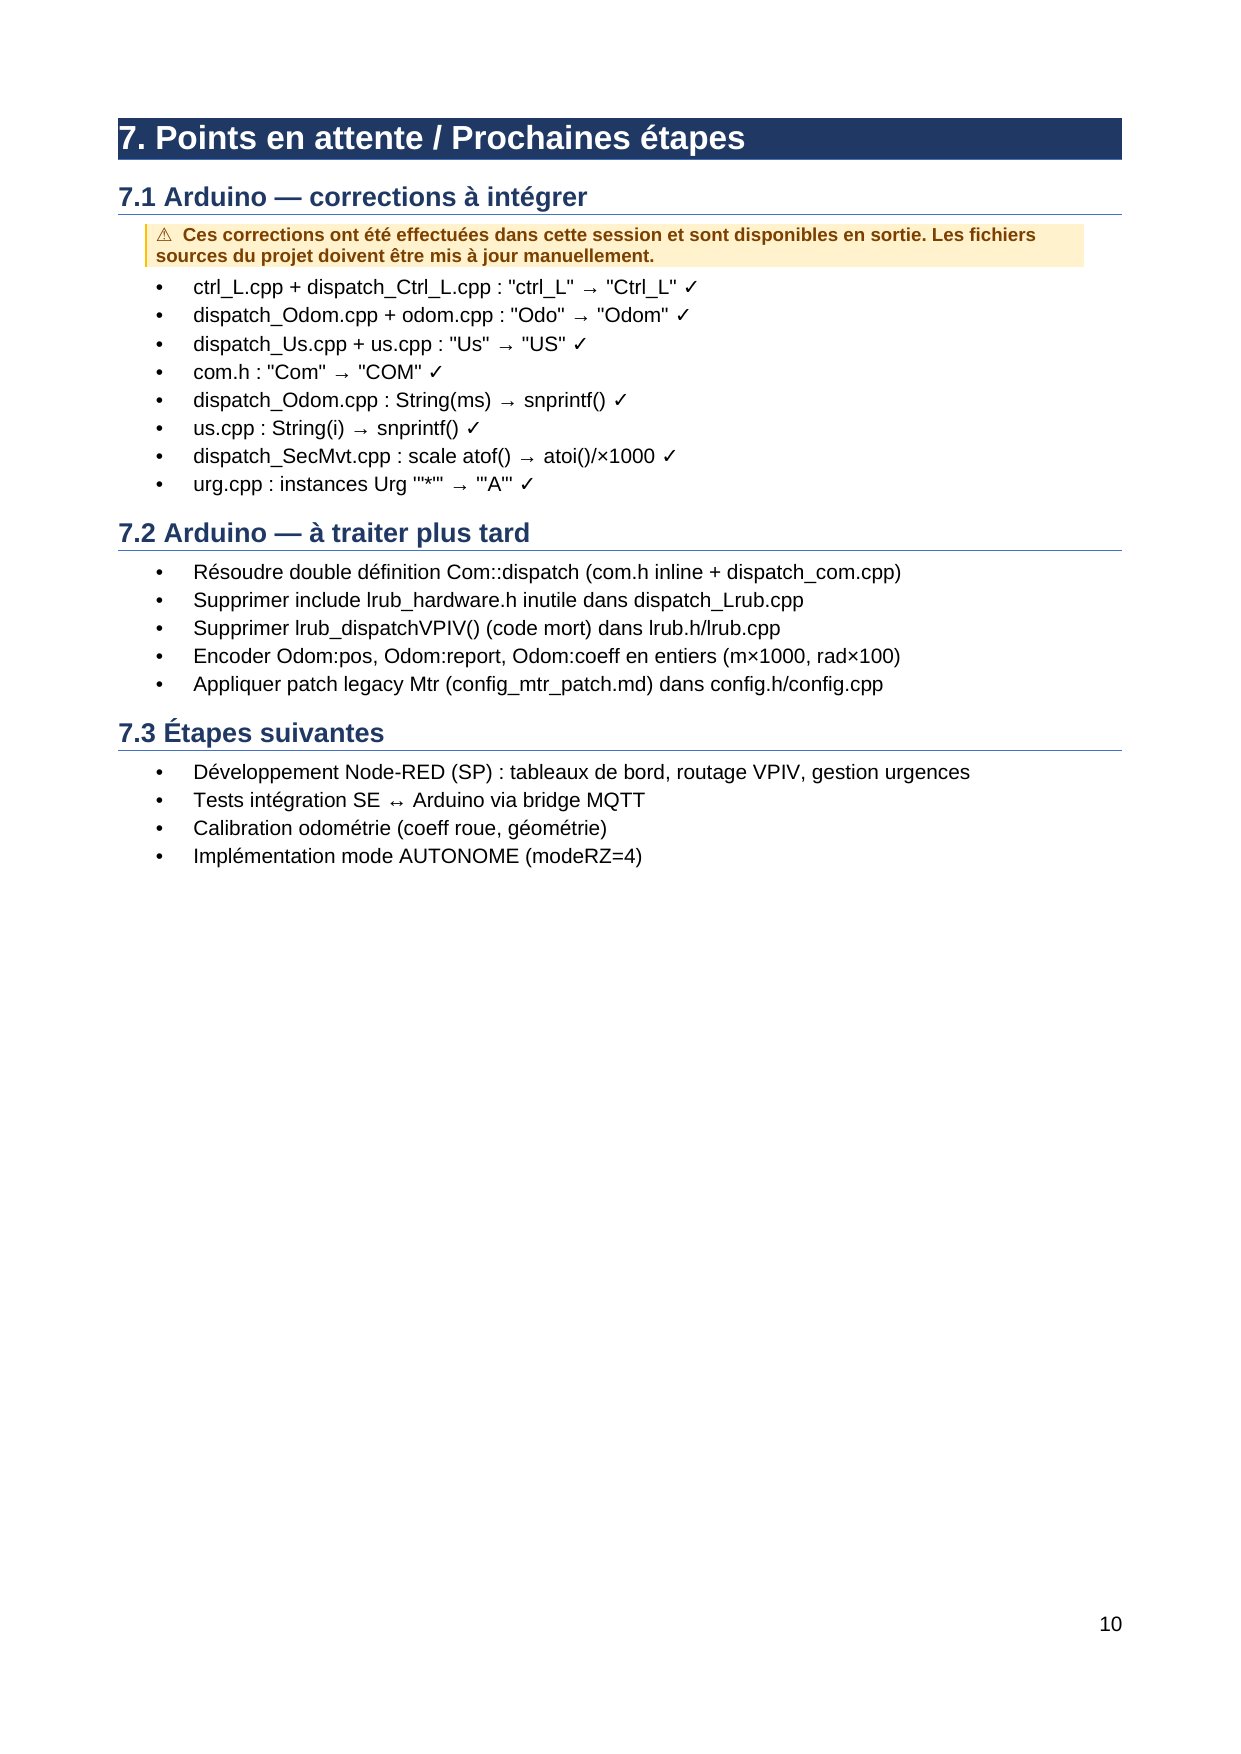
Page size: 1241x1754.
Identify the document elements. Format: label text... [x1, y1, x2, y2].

text ⚠ Ces corrections ont été effectuées dans cette session et sont disponibles en sortie. Les fichiers sources du projet doivent être mis à jour manuellement. [147, 224, 1084, 267]
list Supprimer include lrub_hardware.h inutile dans dispatch_Lrub.cpp [156, 588, 1122, 612]
subtitle 7. Points en attente / Prochaines étapes [118, 118, 1122, 159]
list Appliquer patch legacy Mtr (config_mtr_patch.md) dans config.h/config.cpp [156, 672, 1122, 696]
list us.cpp : String(i) → snprintf() ✓ [156, 416, 1122, 440]
list dispatch_Odom.cpp + odom.cpp : "Odo" → "Odom" ✓ [156, 303, 1122, 327]
list Encoder Odom:pos, Odom:report, Odom:coeff en entiers (m×1000, rad×100) [156, 644, 1122, 668]
list dispatch_Us.cpp + us.cpp : "Us" → "US" ✓ [156, 331, 1122, 355]
list Résoudre double définition Com::dispatch (com.h inline + dispatch_com.cpp) [156, 559, 1122, 583]
list urg.cpp : instances Urg '"*"' → '"A"' ✓ [156, 472, 1122, 496]
list Calibration odométrie (coeff roue, géométrie) [156, 816, 1122, 840]
list ctrl_L.cpp + dispatch_Ctrl_L.cpp : "ctrl_L" → "Ctrl_L" ✓ [156, 275, 1122, 299]
list com.h : "Com" → "COM" ✓ [156, 359, 1122, 383]
list Tests intégration SE ↔ Arduino via bridge MQTT [156, 788, 1122, 812]
subtitle 7.2 Arduino — à traiter plus tard [118, 517, 1122, 550]
list Implémentation mode AUTONOME (modeRZ=4) [156, 844, 1122, 868]
list Développement Node-RED (SP) : tableaux de bord, routage VPIV, gestion urgences [156, 759, 1122, 783]
subtitle 7.3 Étapes suivantes [118, 717, 1122, 750]
subtitle 7.1 Arduino — corrections à intégrer [118, 181, 1122, 214]
list dispatch_SecMvt.cpp : scale atof() → atoi()/×1000 ✓ [156, 444, 1122, 468]
list Supprimer lrub_dispatchVPIV() (code mort) dans lrub.h/lrub.cpp [156, 616, 1122, 640]
list dispatch_Odom.cpp : String(ms) → snprintf() ✓ [156, 388, 1122, 412]
